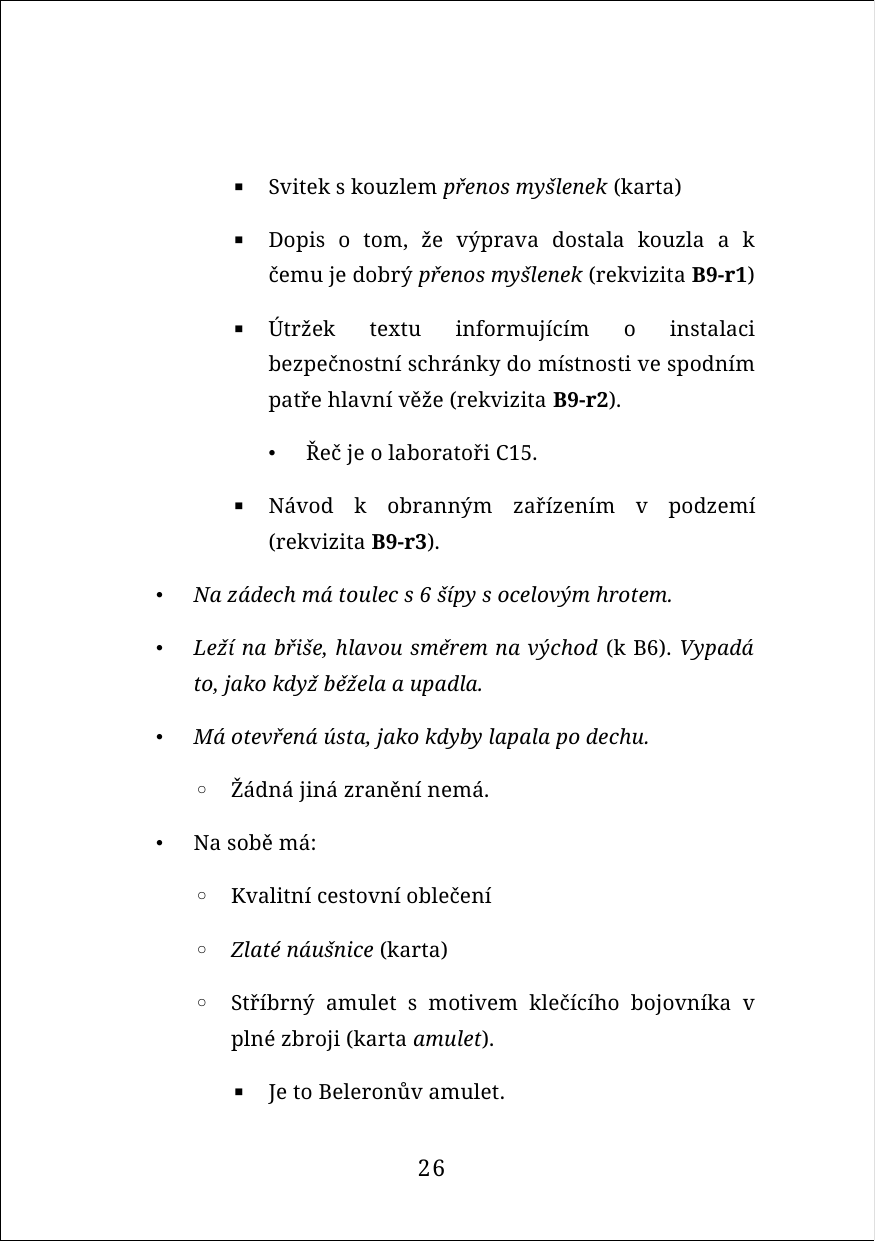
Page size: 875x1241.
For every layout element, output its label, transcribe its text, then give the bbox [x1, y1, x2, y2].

list Svitek s kouzlem přenos myšlenek (karta) [231, 172, 756, 200]
list Na zádech má toulec s 6 šípy s ocelovým hrotem. [156, 580, 756, 608]
list Je to Beleronův amulet. [231, 1077, 756, 1105]
list Zlaté náušnice (karta) [193, 935, 756, 963]
list Kvalitní cestovní oblečení [193, 882, 756, 910]
list Řeč je o laboratoři C15. [268, 438, 756, 466]
list Leží na břiše, hlavou směrem na východ (k B6). Vypadá to, jako když běžela a upadla. [156, 633, 756, 697]
list Návod k obranným zařízením v podzemí (rekvizita B9-r3). [231, 491, 756, 555]
list Má otevřená ústa, jako kdyby lapala po dechu. [156, 722, 756, 750]
list Žádná jiná zranění nemá. [193, 775, 756, 804]
list Dopis o tom, že výprava dostala kouzla a k čemu je dobrý přenos myšlenek (rekvizita B9-r1) [231, 225, 756, 289]
list Stříbrný amulet s motivem klečícího bojovníka v plné zbroji (karta amulet). [193, 988, 756, 1052]
list Na sobě má: [156, 828, 756, 857]
list Útržek textu informujícím o instalaci bezpečnostní schránky do místnosti ve spodním patře hlavní věže (rekvizita B9-r2). [231, 314, 756, 413]
